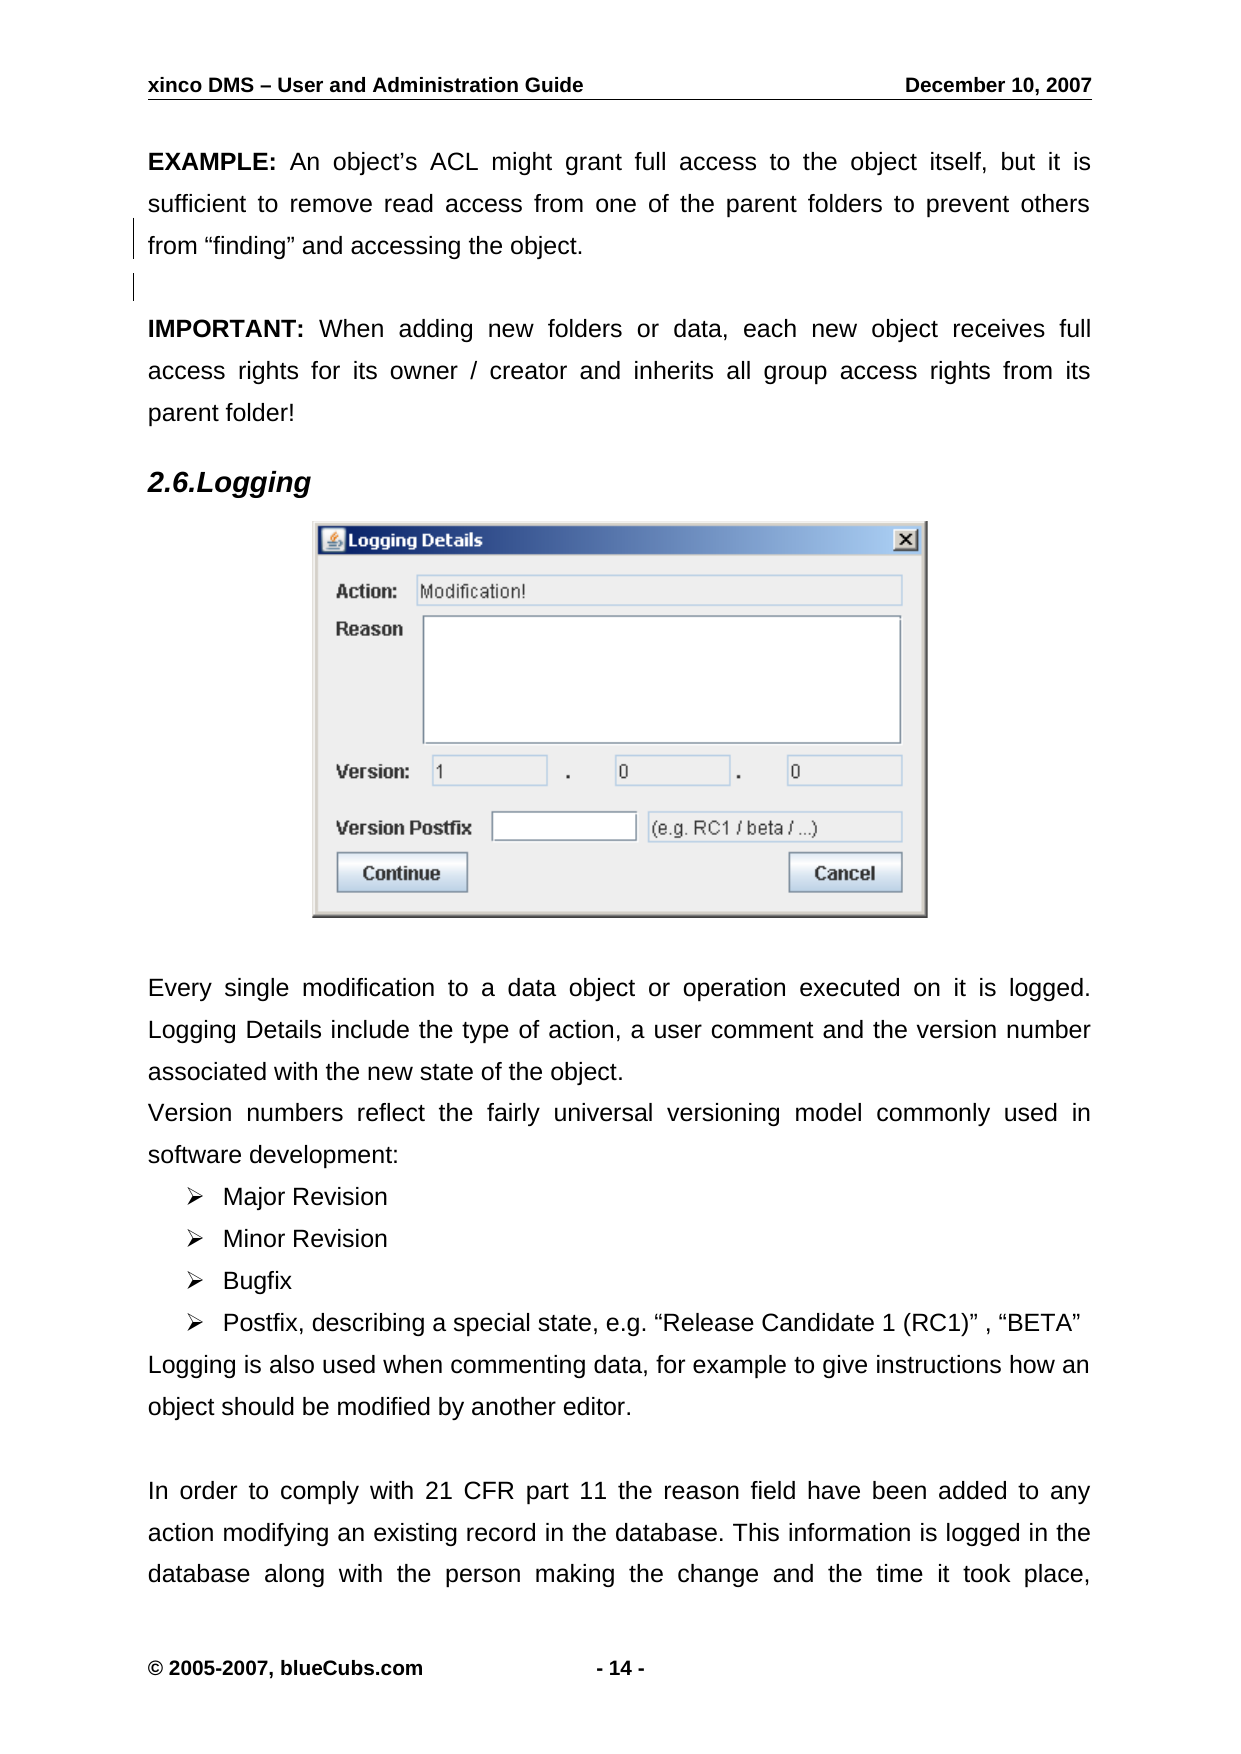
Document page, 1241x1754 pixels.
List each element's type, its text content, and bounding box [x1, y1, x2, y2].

list Postfix, describing a special state, e.g. “Release Candidate 1 (RC1)” , “BETA” [185, 1309, 1092, 1337]
list Bugfix [185, 1267, 1092, 1295]
list Major Revision [185, 1183, 1092, 1211]
subtitle Logging [148, 466, 1092, 498]
picture [312, 521, 928, 918]
text IMPORTANT: When adding new folders or data, each new object receives full access rights for its owner / creator and inherits all group access rights from its parent folder! [148, 315, 1092, 427]
text EXAMPLE: An object’s ACL might grant full access to the object itself, but it is sufficient to remove read access from one of the parent folders to prevent others from “finding” and accessing the object. [148, 148, 1092, 259]
text In order to comply with 21 CFR part 11 the reason field have been added to any action modifying an existing record in the database. This information is logged in the database along with the person making the change and the time it took place, [148, 1477, 1092, 1588]
text Version numbers reflect the fairly universal versioning model commonly used in software development: [148, 1099, 1092, 1169]
list Minor Revision [185, 1225, 1092, 1253]
text Logging is also used when commenting data, for example to give instructions how an object should be modified by another editor. [148, 1351, 1092, 1421]
text Every single modification to a data object or operation executed on it is logged. Logging Details include the type of action, a user comment and the version number associated with the new state of the object. [148, 974, 1092, 1085]
